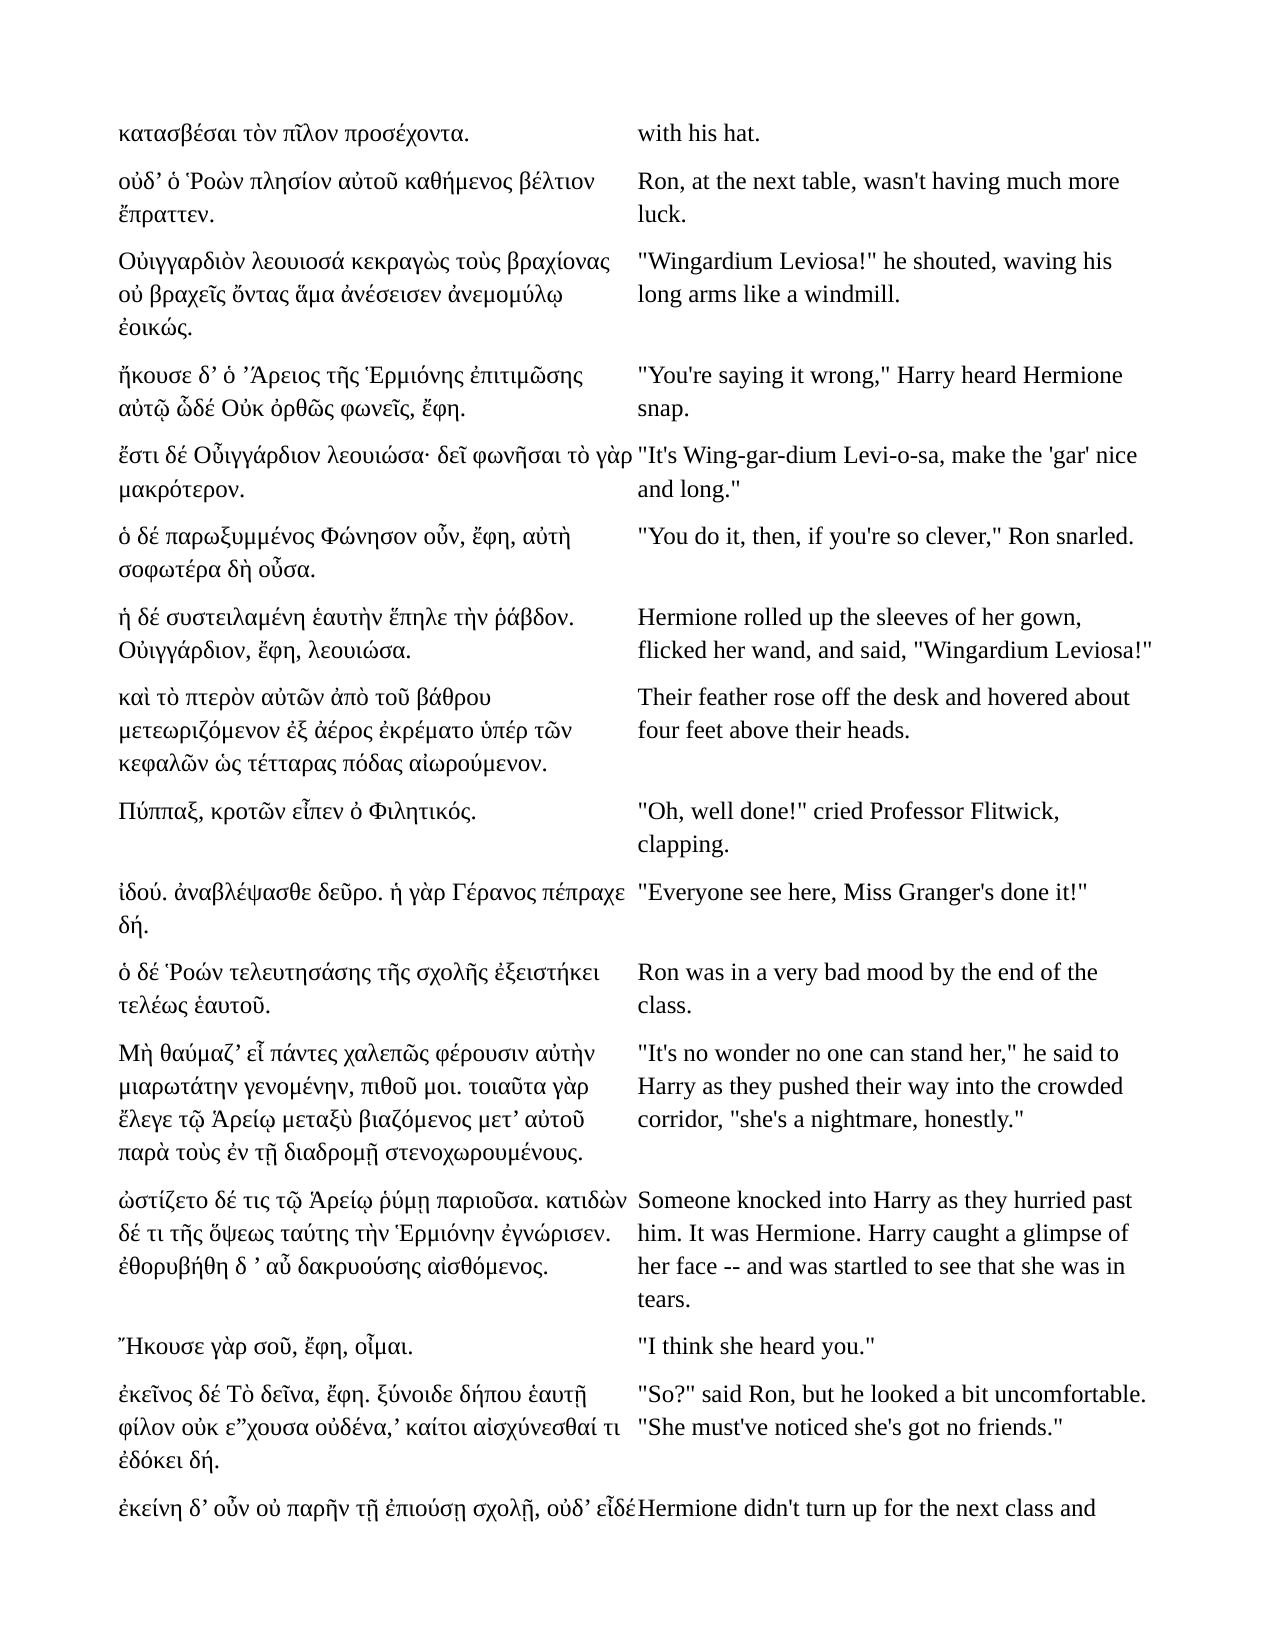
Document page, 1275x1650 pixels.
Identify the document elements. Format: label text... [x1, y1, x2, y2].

table_cell "You do it, then, if you're so clever," Ron snarled. [638, 521, 1157, 602]
table_cell ὁ δέ παρωξυμμένος Φώνησον οὖν, ἔφη, αὐτὴ σοφωτέρα δὴ οὖσα. [118, 521, 637, 602]
table_cell κατασβέσαι τὸν πῖλον προσέχοντα. [118, 118, 637, 166]
table_cell ἤκουσε δ’ ὁ ’Άρειος τῆς Ἑρμιόνης ἐπιτιμῶσης αὐτῷ ὧδέ Οὐκ ὀρθῶς φωνεῖς, ἔφη. [118, 360, 637, 441]
table_cell ἔστι δέ Οὖιγγάρδιον λεουιώσα· δεῖ φωνῆσαι τὸ γὰρ μακρότερον. [118, 441, 637, 521]
table_cell "Everyone see here, Miss Granger's done it!" [638, 877, 1157, 957]
table_cell Hermione didn't turn up for the next class and wasn't seen all afternoon. [638, 1493, 1157, 1521]
table_cell "So?" said Ron, but he looked a bit uncomfortable. "She must've noticed she's got no friends." [638, 1379, 1157, 1493]
table_cell Ἤκουσε γὰρ σοῦ, ἔφη, οἶμαι. [118, 1331, 637, 1379]
table_cell "Oh, well done!" cried Professor Flitwick, clapping. [638, 796, 1157, 877]
table_cell "You're saying it wrong," Harry heard Hermione snap. [638, 360, 1157, 441]
table_cell "It's Wing-gar-dium Levi-o-sa, make the 'gar' nice and long." [638, 441, 1157, 521]
table_cell Πύππαξ, κροτῶν εἶπεν ὀ Φιλητικός. [118, 796, 637, 877]
table_cell ἐκεῖνος δέ Τὸ δεῖνα, ἔφη. ξύνοιδε δήπου ἑαυτῇ φίλον οὐκ ε”χουσα οὐδένα,’ καίτοι αἰσχύνεσθαί τι ἐδόκει δή. [118, 1379, 637, 1493]
table_cell "Wingardium Leviosa!" he shouted, waving his long arms like a windmill. [638, 246, 1157, 360]
table_cell ὁ δέ Ῥοών τελευτησάσης τῆς σχολῆς ἐξειστήκει τελέως ἑαυτοῦ. [118, 958, 637, 1038]
table_cell Their feather rose off the desk and hovered about four feet above their heads. [638, 683, 1157, 796]
table_cell Hermione rolled up the sleeves of her gown, flicked her wand, and said, "Wingardium Leviosa!" [638, 602, 1157, 682]
table_cell ἐκείνη δ’ οὖν οὐ παρῆν τῇ ἐπιούσῃ σχολῇ, οὐδ’ εἶδέ τις αὐτὴν ἀνὰ πᾶσαν τὴν δείλην. [118, 1493, 637, 1521]
table_cell ὠστίζετο δέ τις τῷ Ἁρείῳ ῥύμῃ παριοῦσα. κατιδὼν δέ τι τῆς ὅψεως ταύτης τὴν Ἑρμιόνην ἐγνώρισεν. ἐθορυβήθη δ ’ αὖ δακρυούσης αἰσθόμενος. [118, 1185, 637, 1331]
table_cell οὐδ’ ὁ Ῥοὼν πλησίον αὐτοῦ καθήμενος βέλτιον ἔπραττεν. [118, 166, 637, 246]
table_cell Μὴ θαύμαζ’ εἷ πάντες χαλεπῶς φέρουσιν αὐτὴν μιαρωτάτην γενομένην, πιθοῦ μοι. τοιαῦτα γὰρ ἔλεγε τῷ Ἁρείῳ μεταξὺ βιαζόμενος μετ’ αὐτοῦ παρὰ τοὺς ἐν τῇ διαδρομῇ στενοχωρουμένους. [118, 1038, 637, 1185]
table_cell Οὐιγγαρδιὸν λεουιοσά κεκραγὼς τοὺς βραχίονας οὐ βραχεῖς ὄντας ἅμα ἀνέσεισεν ἀνεμομύλῳ ἐοικώς. [118, 246, 637, 360]
table_cell Someone knocked into Harry as they hurried past him. It was Hermione. Harry caught a glimpse of her face -- and was startled to see that she was in tears. [638, 1185, 1157, 1331]
table_cell with his hat. [638, 118, 1157, 166]
table_cell Ron, at the next table, wasn't having much more luck. [638, 166, 1157, 246]
table_cell ἰδού. ἀναβλέψασθε δεῦρο. ἡ γὰρ Γέρανος πέπραχε δή. [118, 877, 637, 957]
table_cell "I think she heard you." [638, 1331, 1157, 1379]
table_cell "It's no wonder no one can stand her," he said to Harry as they pushed their way into the crowded corridor, "she's a nightmare, honestly." [638, 1038, 1157, 1185]
table_cell Ron was in a very bad mood by the end of the class. [638, 958, 1157, 1038]
table_cell καὶ τὸ πτερὸν αὐτῶν ἀπὸ τοῦ βάθρου μετεωριζόμενον ἐξ ἀέρος ἐκρέματο ὑπέρ τῶν κεφαλῶν ὡς τέτταρας πόδας αἰωρούμενον. [118, 683, 637, 796]
table_cell ἡ δέ συστειλαμένη ἑαυτὴν ἕπηλε τὴν ῥάβδον. Οὐιγγάρδιον, ἔφη, λεουιώσα. [118, 602, 637, 682]
